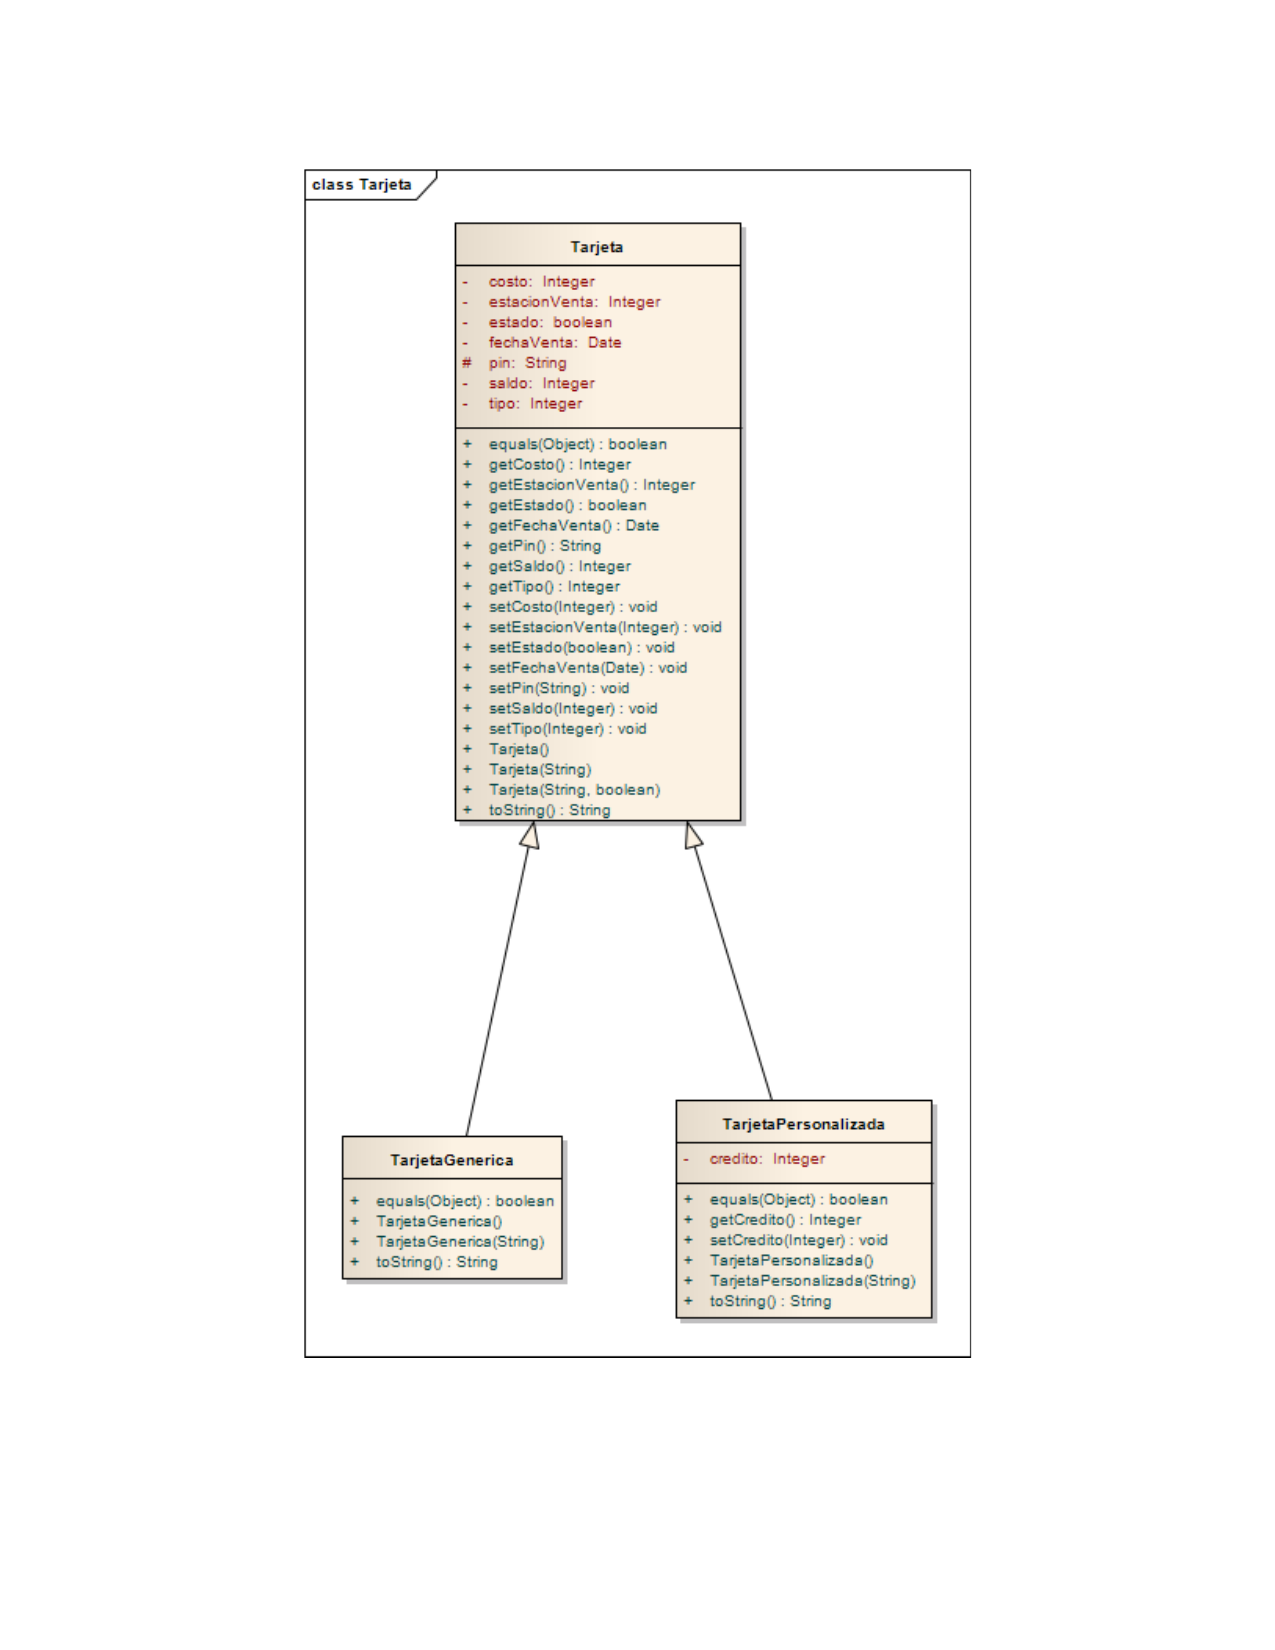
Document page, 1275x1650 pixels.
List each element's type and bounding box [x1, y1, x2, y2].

picture [303, 168, 972, 1358]
